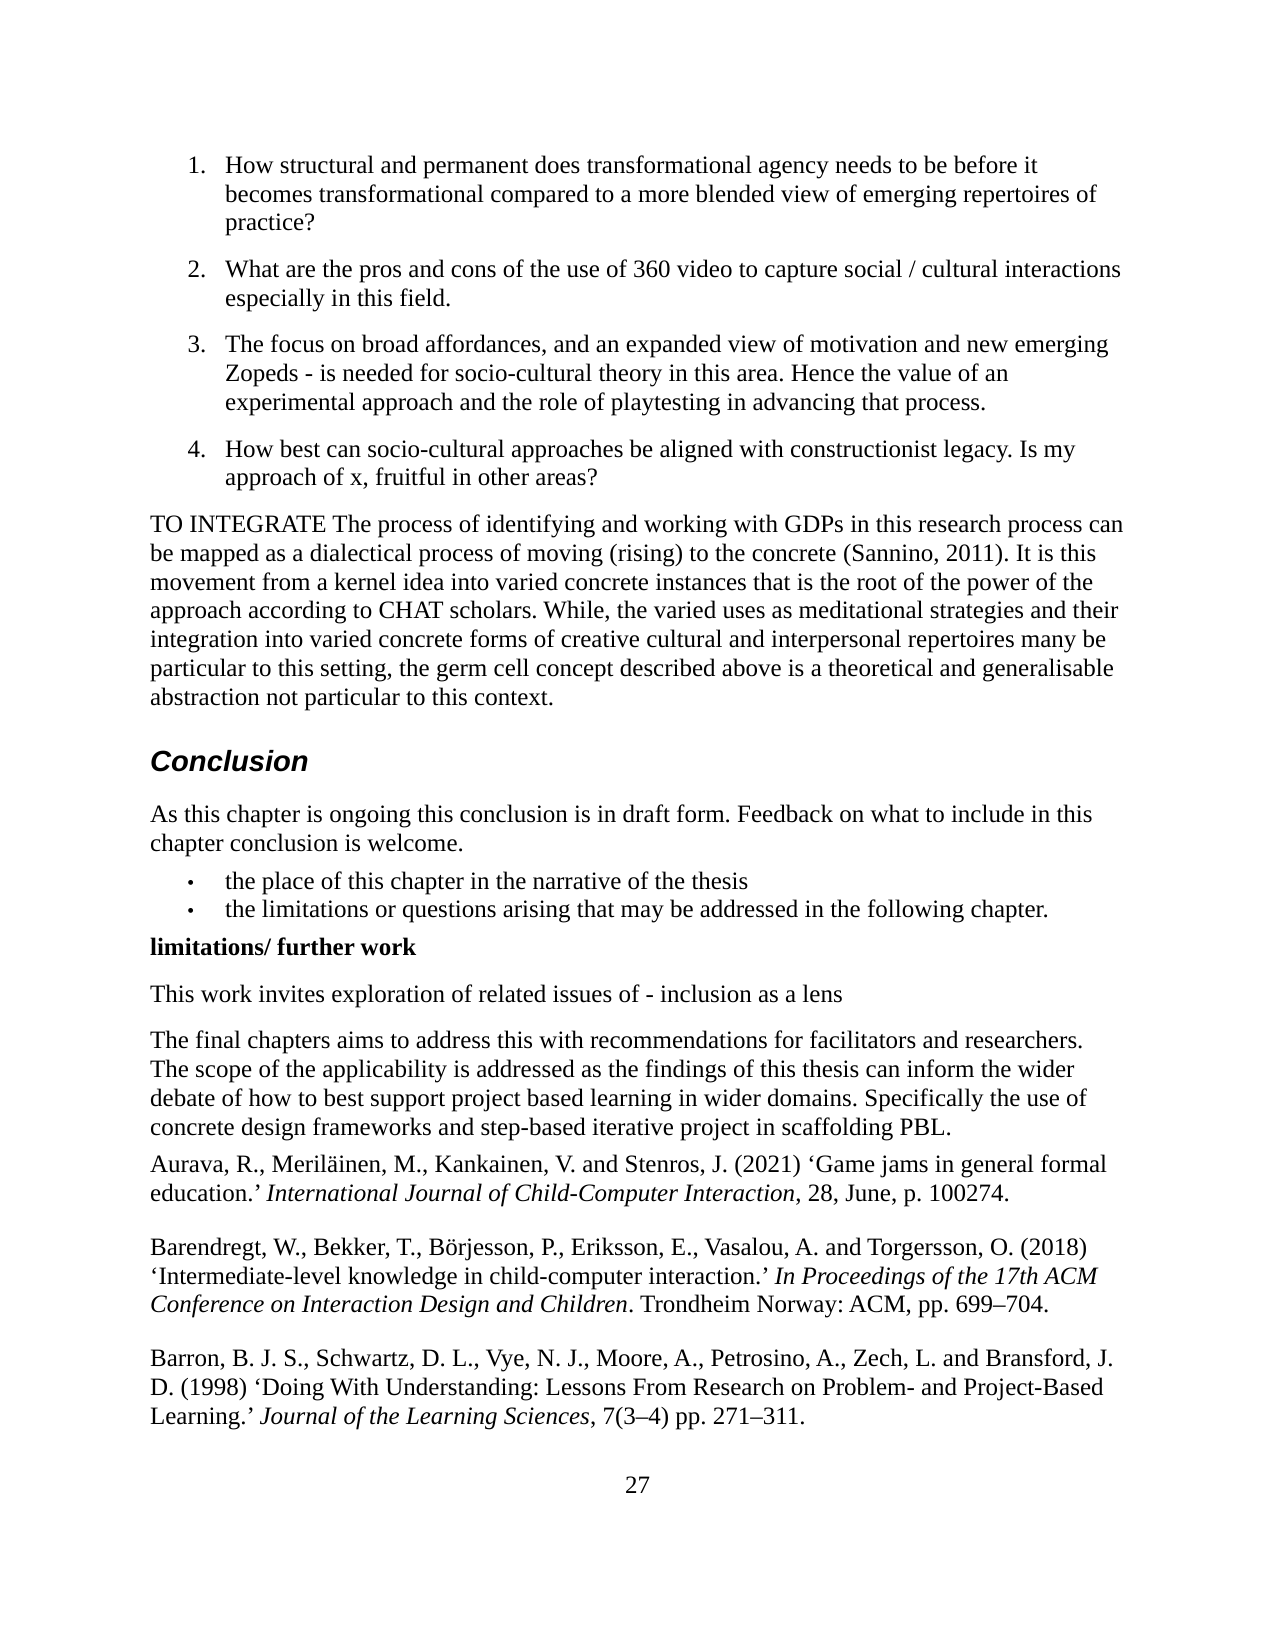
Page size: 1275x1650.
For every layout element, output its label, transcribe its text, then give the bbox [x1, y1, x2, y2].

text limitations/ further work [150, 932, 1125, 961]
list The focus on broad affordances, and an expanded view of motivation and new emerging Zopeds - is needed for socio-cultural theory in this area. Hence the value of an experimental approach and the role of playtesting in advancing that process. [187, 329, 1125, 416]
list the place of this chapter in the narrative of the thesis [187, 866, 1125, 894]
text Barron, B. J. S., Schwartz, D. L., Vye, N. J., Moore, A., Petrosino, A., Zech, L. and Bransford, J. D. (1998) ‘Doing With Understanding: Lessons From Research on Problem- and Project-Based Learning.’ Journal of the Learning Sciences, 7(3–4) pp. 271–311. [150, 1343, 1125, 1429]
list What are the pros and cons of the use of 360 video to capture social / cultural interactions especially in this field. [187, 254, 1125, 312]
text Aurava, R., Meriläinen, M., Kankainen, V. and Stenros, J. (2021) ‘Game jams in general formal education.’ International Journal of Child-Computer Interaction, 28, June, p. 100274. [150, 1149, 1125, 1207]
text TO INTEGRATE The process of identifying and working with GDPs in this research process can be mapped as a dialectical process of moving (rising) to the concrete (Sannino, 2011). It is this movement from a kernel idea into varied concrete instances that is the root of the power of the approach according to CHAT scholars. While, the varied uses as meditational strategies and their integration into varied concrete forms of creative cultural and interpersonal repertoires many be particular to this setting, the germ cell concept described above is a theoretical and generalisable abstraction not particular to this context. [150, 509, 1125, 710]
list How best can socio-cultural approaches be aligned with constructionist legacy. Is my approach of x, fruitful in other areas? [187, 434, 1125, 491]
text As this chapter is ongoing this conclusion is in draft form. Feedback on what to include in this chapter conclusion is welcome. [150, 799, 1125, 857]
list How structural and permanent does transformational agency needs to be before it becomes transformational compared to a more blended view of emerging repertoires of practice? [187, 150, 1125, 236]
text Barendregt, W., Bekker, T., Börjesson, P., Eriksson, E., Vasalou, A. and Torgersson, O. (2018) ‘Intermediate-level knowledge in child-computer interaction.’ In Proceedings of the 17th ACM Conference on Interaction Design and Children. Trondheim Norway: ACM, pp. 699–704. [150, 1232, 1125, 1318]
text This work invites exploration of related issues of - inclusion as a lens [150, 979, 1125, 1008]
text The final chapters aims to address this with recommendations for facilitators and researchers. The scope of the applicability is addressed as the findings of this thesis can inform the wider debate of how to best support project based learning in wider domains. Specifically the use of concrete design frameworks and step-based iterative project in scaffolding PBL. [150, 1026, 1125, 1141]
subtitle Conclusion [150, 744, 1125, 778]
list the limitations or questions arising that may be addressed in the following chapter. [187, 894, 1125, 923]
